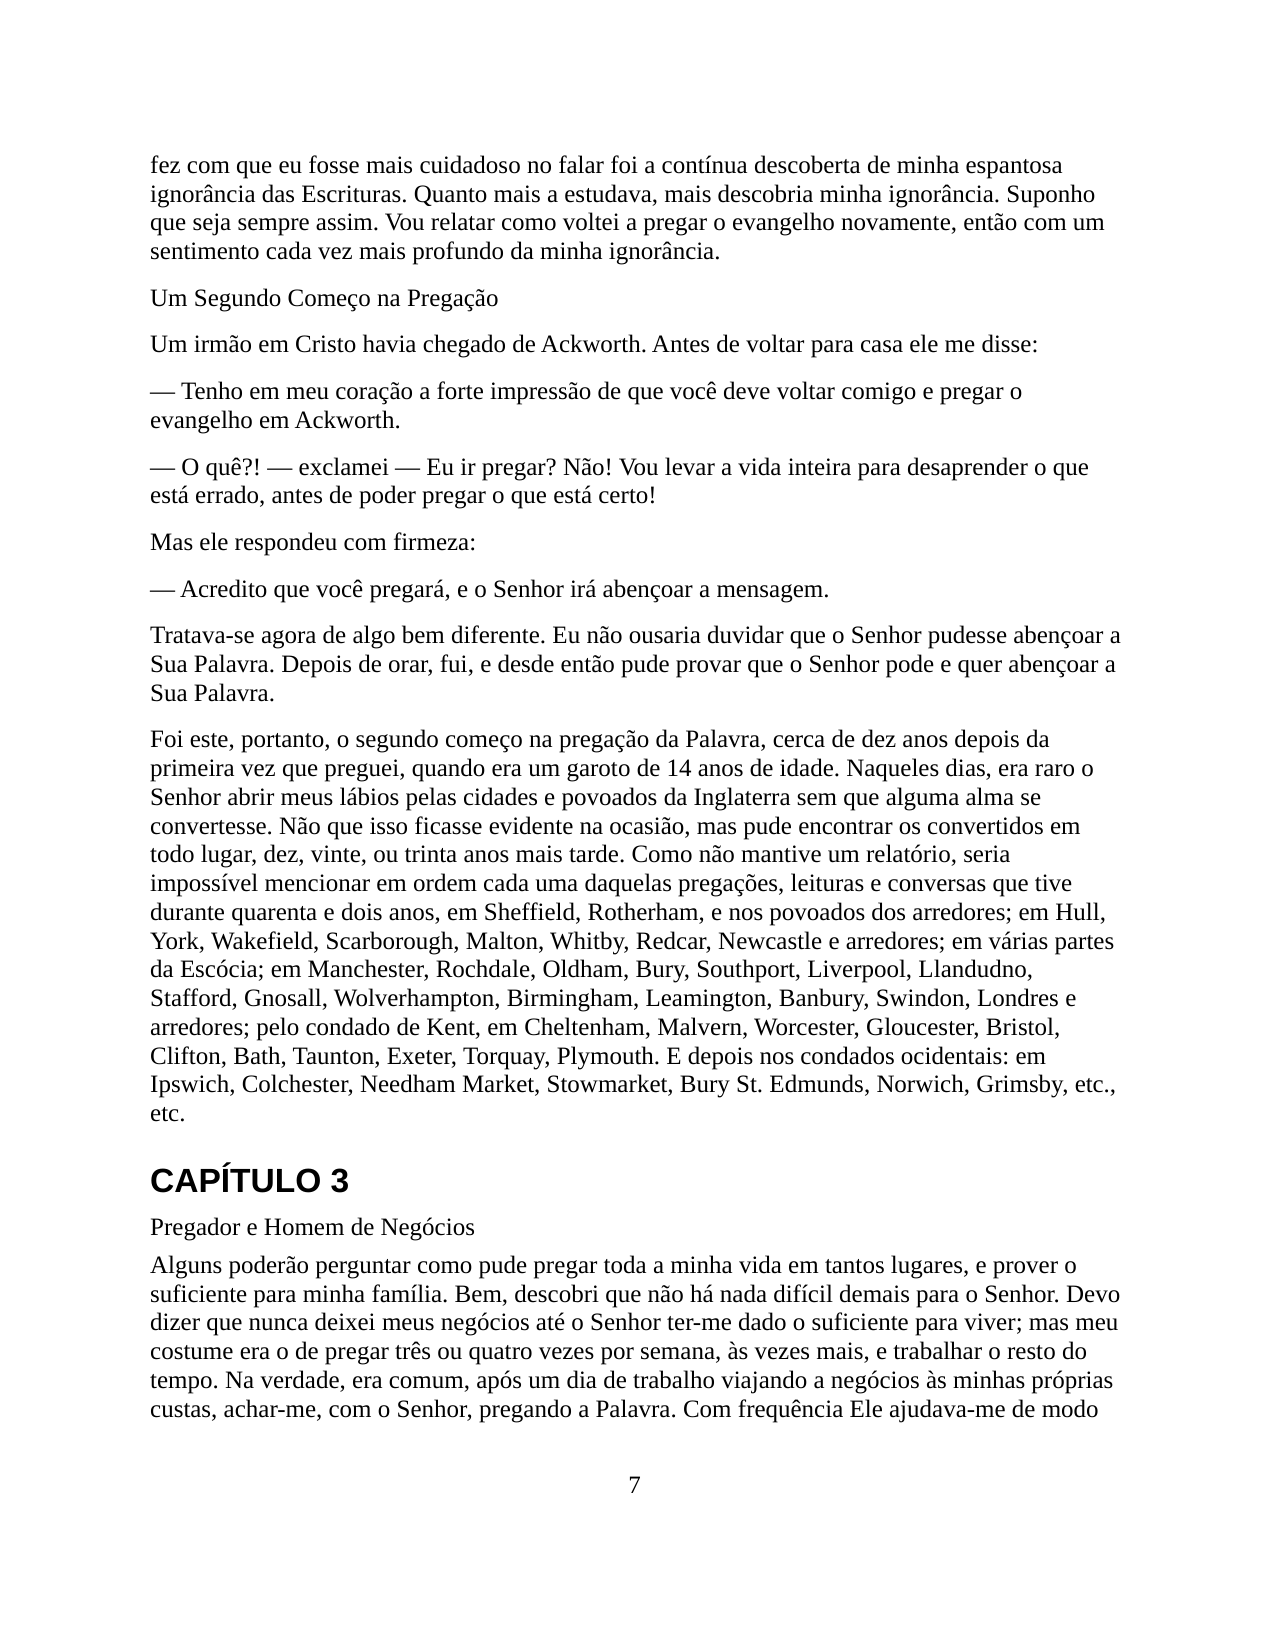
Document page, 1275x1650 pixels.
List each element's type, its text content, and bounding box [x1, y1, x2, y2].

text Alguns poderão perguntar como pude pregar toda a minha vida em tantos lugares, e prover o suficiente para minha família. Bem, descobri que não há nada difícil demais para o Senhor. Devo dizer que nunca deixei meus negócios até o Senhor ter-me dado o suficiente para viver; mas meu costume era o de pregar três ou quatro vezes por semana, às vezes mais, e trabalhar o resto do tempo. Na verdade, era comum, após um dia de trabalho viajando a negócios às minhas próprias custas, achar-me, com o Senhor, pregando a Palavra. Com frequência Ele ajudava-me de modo [150, 1250, 1125, 1422]
text fez com que eu fosse mais cuidadoso no falar foi a contínua descoberta de minha espantosa ignorância das Escrituras. Quanto mais a estudava, mais descobria minha ignorância. Suponho que seja sempre assim. Vou relatar como voltei a pregar o evangelho novamente, então com um sentimento cada vez mais profundo da minha ignorância. [150, 150, 1125, 265]
text — O quê?! — exclamei — Eu ir pregar? Não! Vou levar a vida inteira para desaprender o que está errado, antes de poder pregar o que está certo! [150, 452, 1125, 509]
text — Tenho em meu coração a forte impressão de que você deve voltar comigo e pregar o evangelho em Ackworth. [150, 376, 1125, 434]
text Foi este, portanto, o segundo começo na pregação da Palavra, cerca de dez anos depois da primeira vez que preguei, quando era um garoto de 14 anos de idade. Naqueles dias, era raro o Senhor abrir meus lábios pelas cidades e povoados da Inglaterra sem que alguma alma se convertesse. Não que isso ficasse evidente na ocasião, mas pude encontrar os convertidos em todo lugar, dez, vinte, ou trinta anos mais tarde. Como não mantive um relatório, seria impossível mencionar em ordem cada uma daquelas pregações, leituras e conversas que tive durante quarenta e dois anos, em Sheffield, Rotherham, e nos povoados dos arredores; em Hull, York, Wakefield, Scarborough, Malton, Whitby, Redcar, Newcastle e arredores; em várias partes da Escócia; em Manchester, Rochdale, Oldham, Bury, Southport, Liverpool, Llandudno, Stafford, Gnosall, Wolverhampton, Birmingham, Leamington, Banbury, Swindon, Londres e arredores; pelo condado de Kent, em Cheltenham, Malvern, Worcester, Gloucester, Bristol, Clifton, Bath, Taunton, Exeter, Torquay, Plymouth. E depois nos condados ocidentais: em Ipswich, Colchester, Needham Market, Stowmarket, Bury St. Edmunds, Norwich, Grimsby, etc., etc. [150, 724, 1125, 1127]
subtitle CAPÍTULO 3 [150, 1161, 1125, 1200]
text Pregador e Homem de Negócios [150, 1212, 1125, 1241]
text — Acredito que você pregará, e o Senhor irá abençoar a mensagem. [150, 574, 1125, 602]
text Tratava-se agora de algo bem diferente. Eu não ousaria duvidar que o Senhor pudesse abençoar a Sua Palavra. Depois de orar, fui, e desde então pude provar que o Senhor pode e quer abençoar a Sua Palavra. [150, 620, 1125, 707]
text Um Segundo Começo na Pregação [150, 283, 1125, 312]
text Um irmão em Cristo havia chegado de Ackworth. Antes de voltar para casa ele me disse: [150, 329, 1125, 358]
text Mas ele respondeu com firmeza: [150, 527, 1125, 556]
